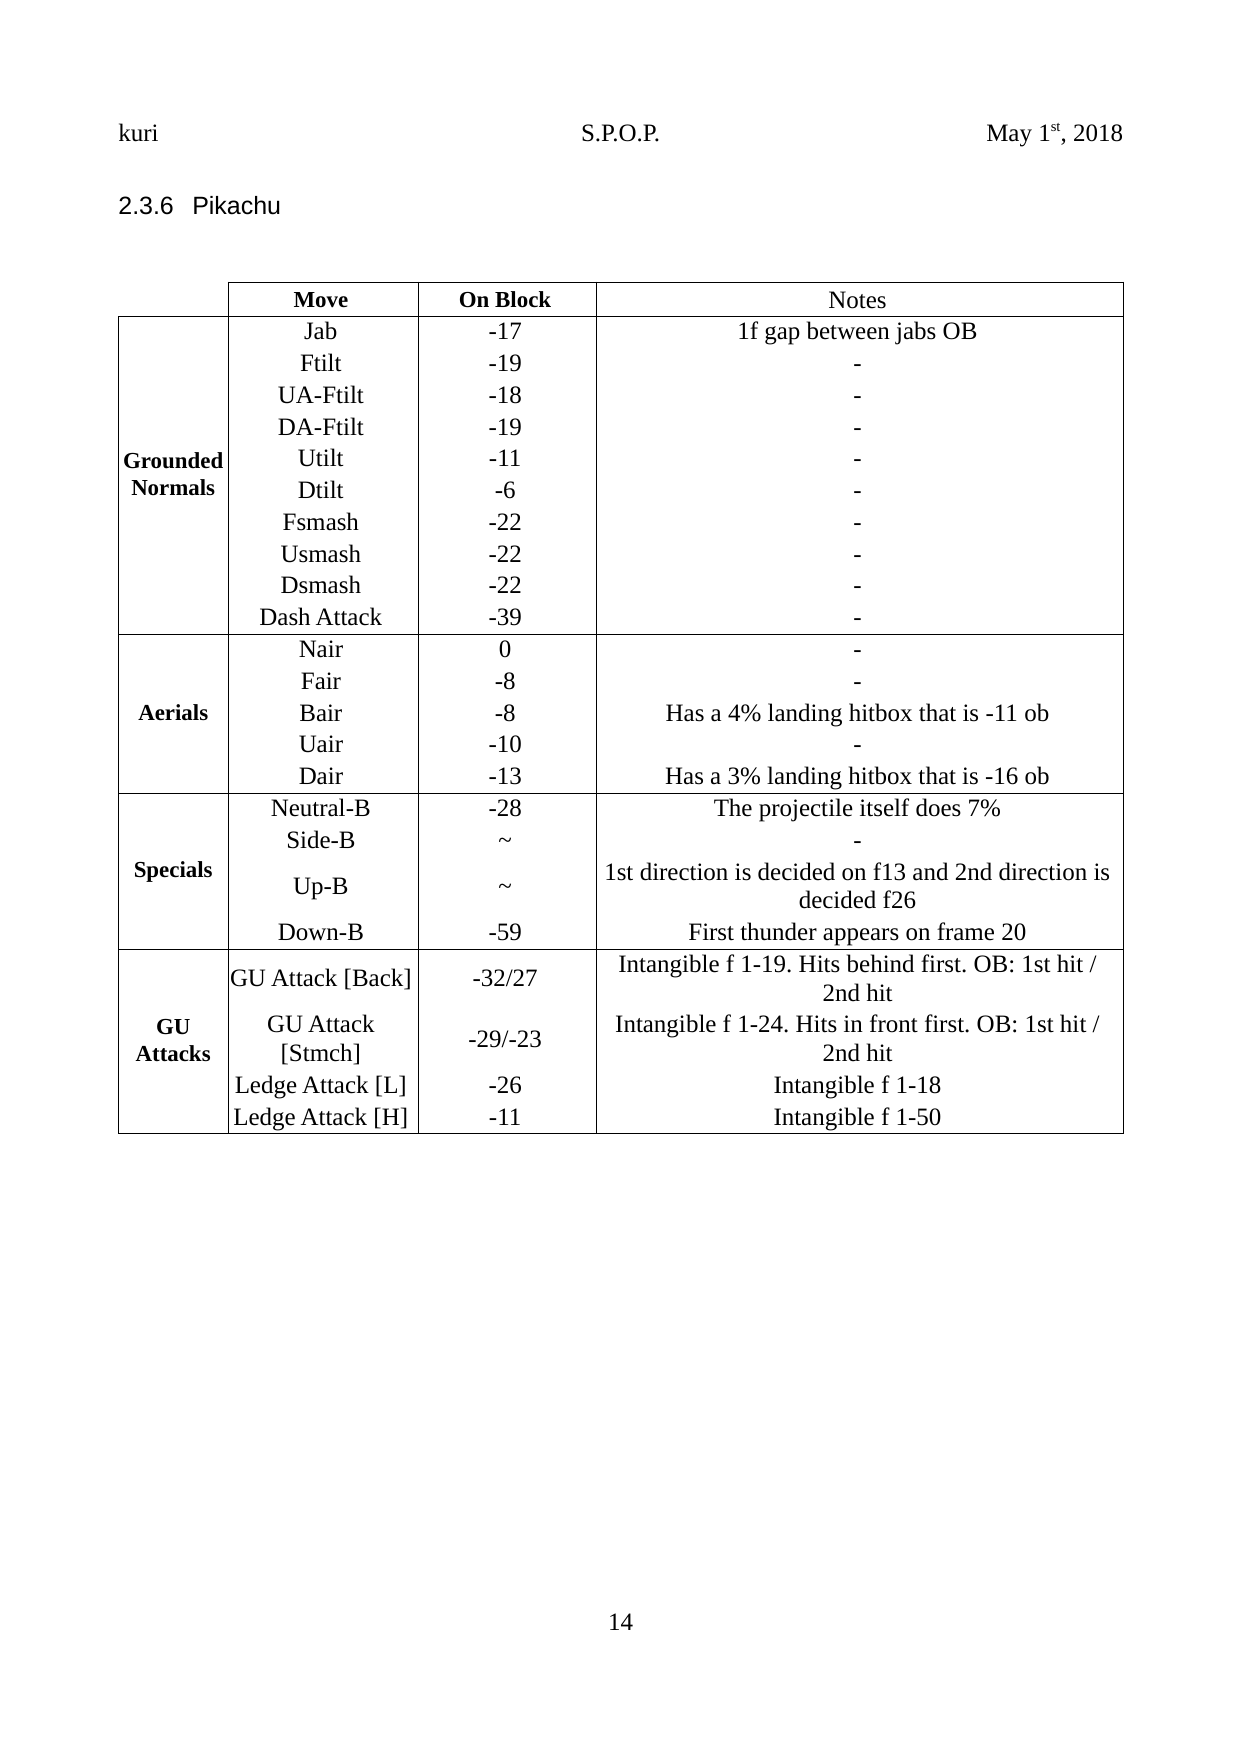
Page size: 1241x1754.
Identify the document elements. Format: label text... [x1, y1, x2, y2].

table_cell - [597, 825, 1123, 856]
table_cell - [597, 475, 1123, 507]
table_cell Intangible f 1-24. Hits in front first. OB: 1st hit / 2nd hit [597, 1009, 1123, 1070]
table_cell Ledge Attack [L] [229, 1070, 418, 1102]
table_cell -29/-23 [419, 1009, 596, 1070]
table_cell -39 [419, 602, 596, 634]
table_cell -32/27 [419, 950, 596, 1009]
table_cell Utilt [229, 444, 418, 475]
table_cell Uair [229, 729, 418, 761]
table_cell -19 [419, 348, 596, 380]
table_cell Neutral-B [229, 794, 418, 825]
table_cell Dash Attack [229, 602, 418, 634]
table_cell -18 [419, 380, 596, 412]
table_cell Fsmash [229, 507, 418, 539]
table_cell Fair [229, 666, 418, 698]
table_cell GU Attacks [119, 950, 228, 1133]
table_cell Jab [229, 317, 418, 348]
table_cell Usmash [229, 539, 418, 571]
table_cell UA-Ftilt [229, 380, 418, 412]
table_cell - [597, 507, 1123, 539]
table_cell Ledge Attack [H] [229, 1102, 418, 1133]
table_cell - [597, 571, 1123, 602]
table_cell -17 [419, 317, 596, 348]
table_header Notes [597, 283, 1123, 316]
table_cell 1f gap between jabs OB [597, 317, 1123, 348]
table_cell -26 [419, 1070, 596, 1102]
table_cell - [597, 539, 1123, 571]
table_cell Down-B [229, 917, 418, 949]
table_cell -13 [419, 761, 596, 793]
table_cell Dsmash [229, 571, 418, 602]
table_header On Block [419, 283, 596, 316]
table_cell Dair [229, 761, 418, 793]
table_cell Dtilt [229, 475, 418, 507]
table_cell - [597, 444, 1123, 475]
table_cell Intangible f 1-18 [597, 1070, 1123, 1102]
table_cell - [597, 348, 1123, 380]
table_cell Has a 4% landing hitbox that is -11 ob [597, 698, 1123, 729]
table_cell - [597, 380, 1123, 412]
table_cell -10 [419, 729, 596, 761]
table_cell First thunder appears on frame 20 [597, 917, 1123, 949]
table_cell Intangible f 1-50 [597, 1102, 1123, 1133]
table_cell Specials [119, 794, 228, 949]
table_cell Nair [229, 635, 418, 666]
table_cell - [597, 666, 1123, 698]
table_cell Intangible f 1-19. Hits behind first. OB: 1st hit / 2nd hit [597, 950, 1123, 1009]
table_cell -6 [419, 475, 596, 507]
table_cell -19 [419, 412, 596, 443]
table_cell - [597, 635, 1123, 666]
table_header [118, 282, 228, 316]
table_cell Ftilt [229, 348, 418, 380]
table_cell - [597, 729, 1123, 761]
table_cell -11 [419, 444, 596, 475]
table_header Move [229, 283, 418, 316]
table_cell GU Attack [Stmch] [229, 1009, 418, 1070]
table_cell Up-B [229, 856, 418, 917]
table_cell GU Attack [Back] [229, 950, 418, 1009]
table_cell -22 [419, 539, 596, 571]
subtitle Pikachu [118, 191, 1123, 220]
table_cell Bair [229, 698, 418, 729]
table_cell - [597, 412, 1123, 443]
table_cell -59 [419, 917, 596, 949]
table_cell The projectile itself does 7% [597, 794, 1123, 825]
table_cell -11 [419, 1102, 596, 1133]
table_cell Grounded Normals [119, 317, 228, 634]
table_cell 1st direction is decided on f13 and 2nd direction is decided f26 [597, 856, 1123, 917]
table_cell -8 [419, 666, 596, 698]
table_cell -28 [419, 794, 596, 825]
table_cell ~ [419, 856, 596, 917]
table_cell DA-Ftilt [229, 412, 418, 443]
table_cell - [597, 602, 1123, 634]
table_cell ~ [419, 825, 596, 856]
table_cell 0 [419, 635, 596, 666]
table_cell -22 [419, 507, 596, 539]
table_cell Has a 3% landing hitbox that is -16 ob [597, 761, 1123, 793]
table_cell -22 [419, 571, 596, 602]
table_cell Side-B [229, 825, 418, 856]
table_cell -8 [419, 698, 596, 729]
table_cell Aerials [119, 635, 228, 793]
